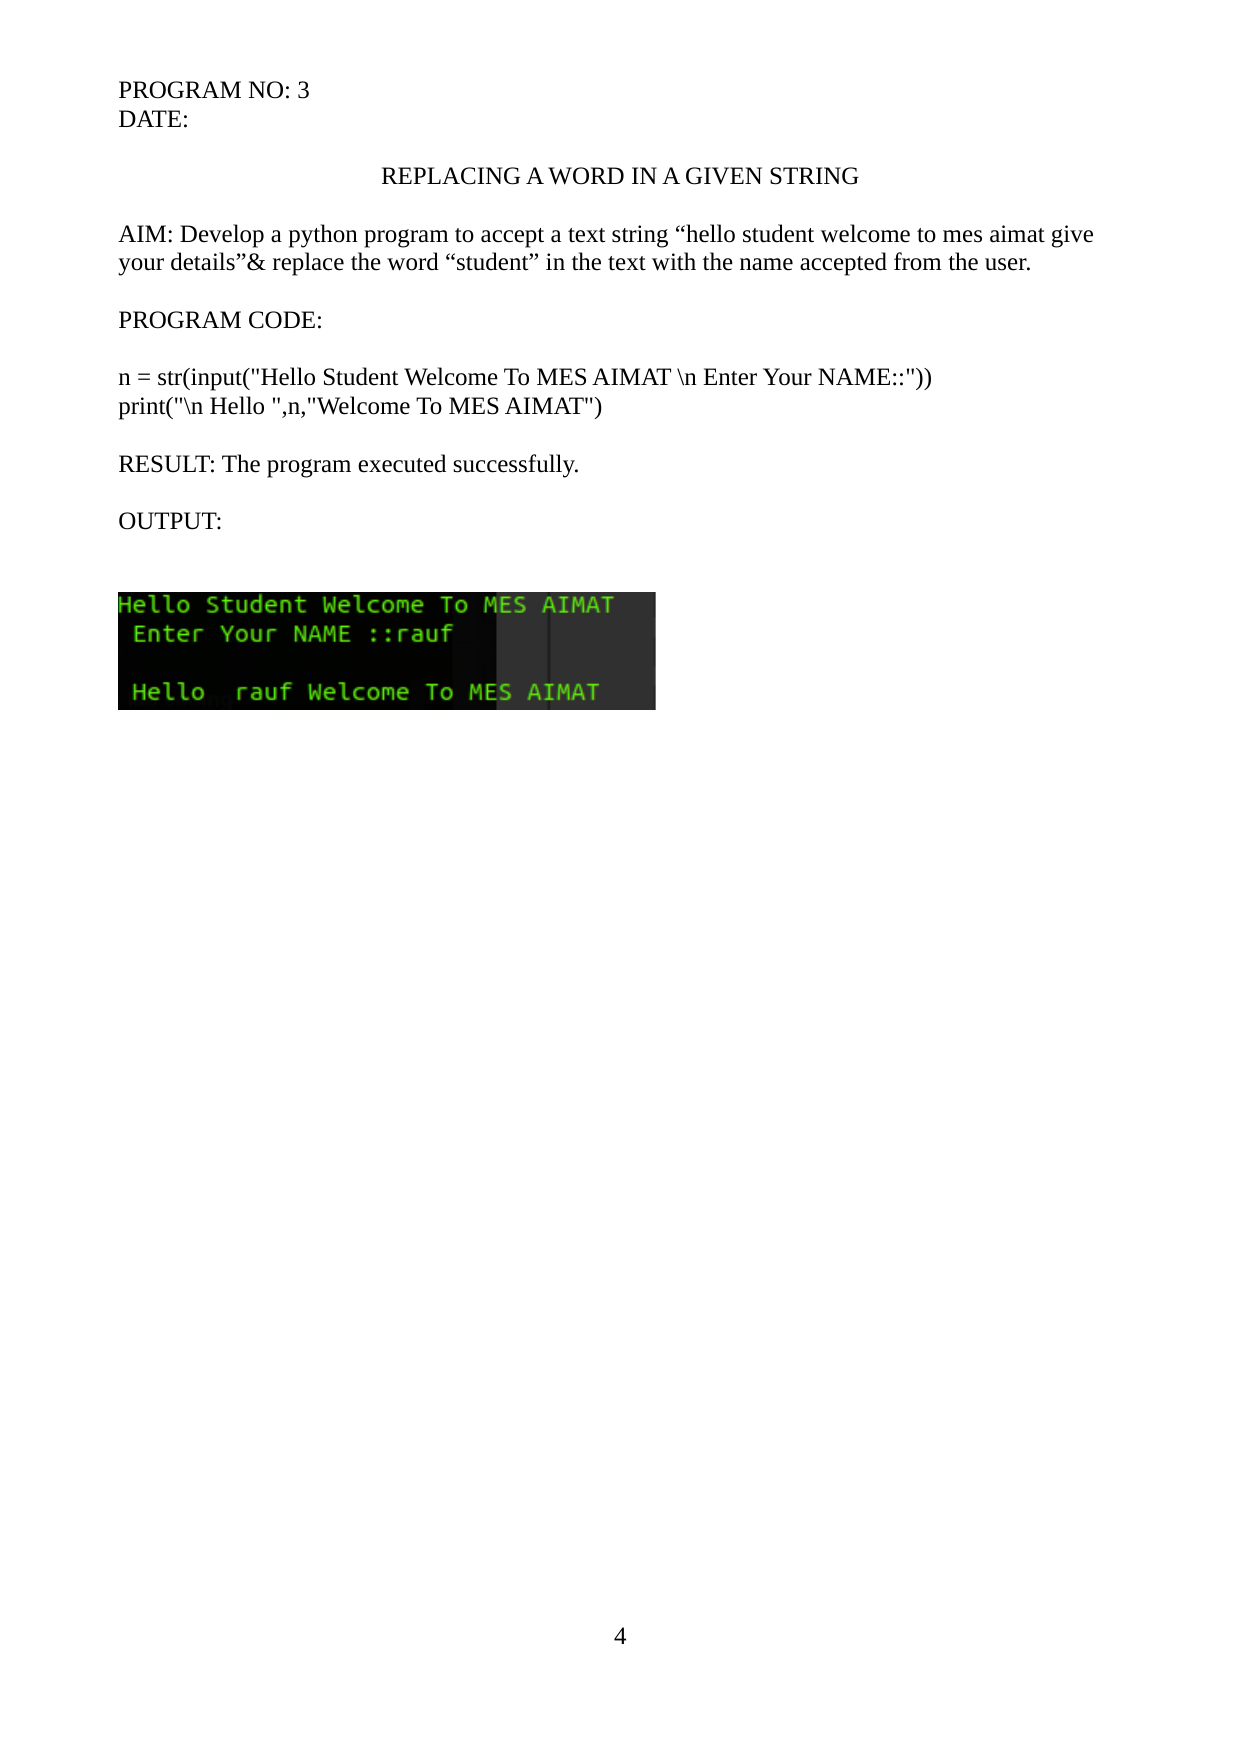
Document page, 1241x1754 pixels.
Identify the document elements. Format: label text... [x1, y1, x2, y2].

text DATE: [118, 104, 1122, 132]
text AIM: Develop a python program to accept a text string “hello student welcome to mes aimat give your details”& replace the word “student” in the text with the name accepted from the user. [118, 219, 1122, 276]
text n = str(input("Hello Student Welcome To MES AIMAT \n Enter Your NAME::")) [118, 362, 1122, 391]
text PROGRAM NO: 3 [118, 75, 1122, 104]
text PROGRAM CODE: [118, 305, 1122, 334]
text OUTPUT: [118, 506, 1122, 535]
text print("\n Hello ",n,"Welcome To MES AIMAT") [118, 391, 1122, 420]
picture [118, 592, 656, 710]
text RESULT: The program executed successfully. [118, 449, 1122, 477]
text REPLACING A WORD IN A GIVEN STRING [118, 161, 1122, 190]
